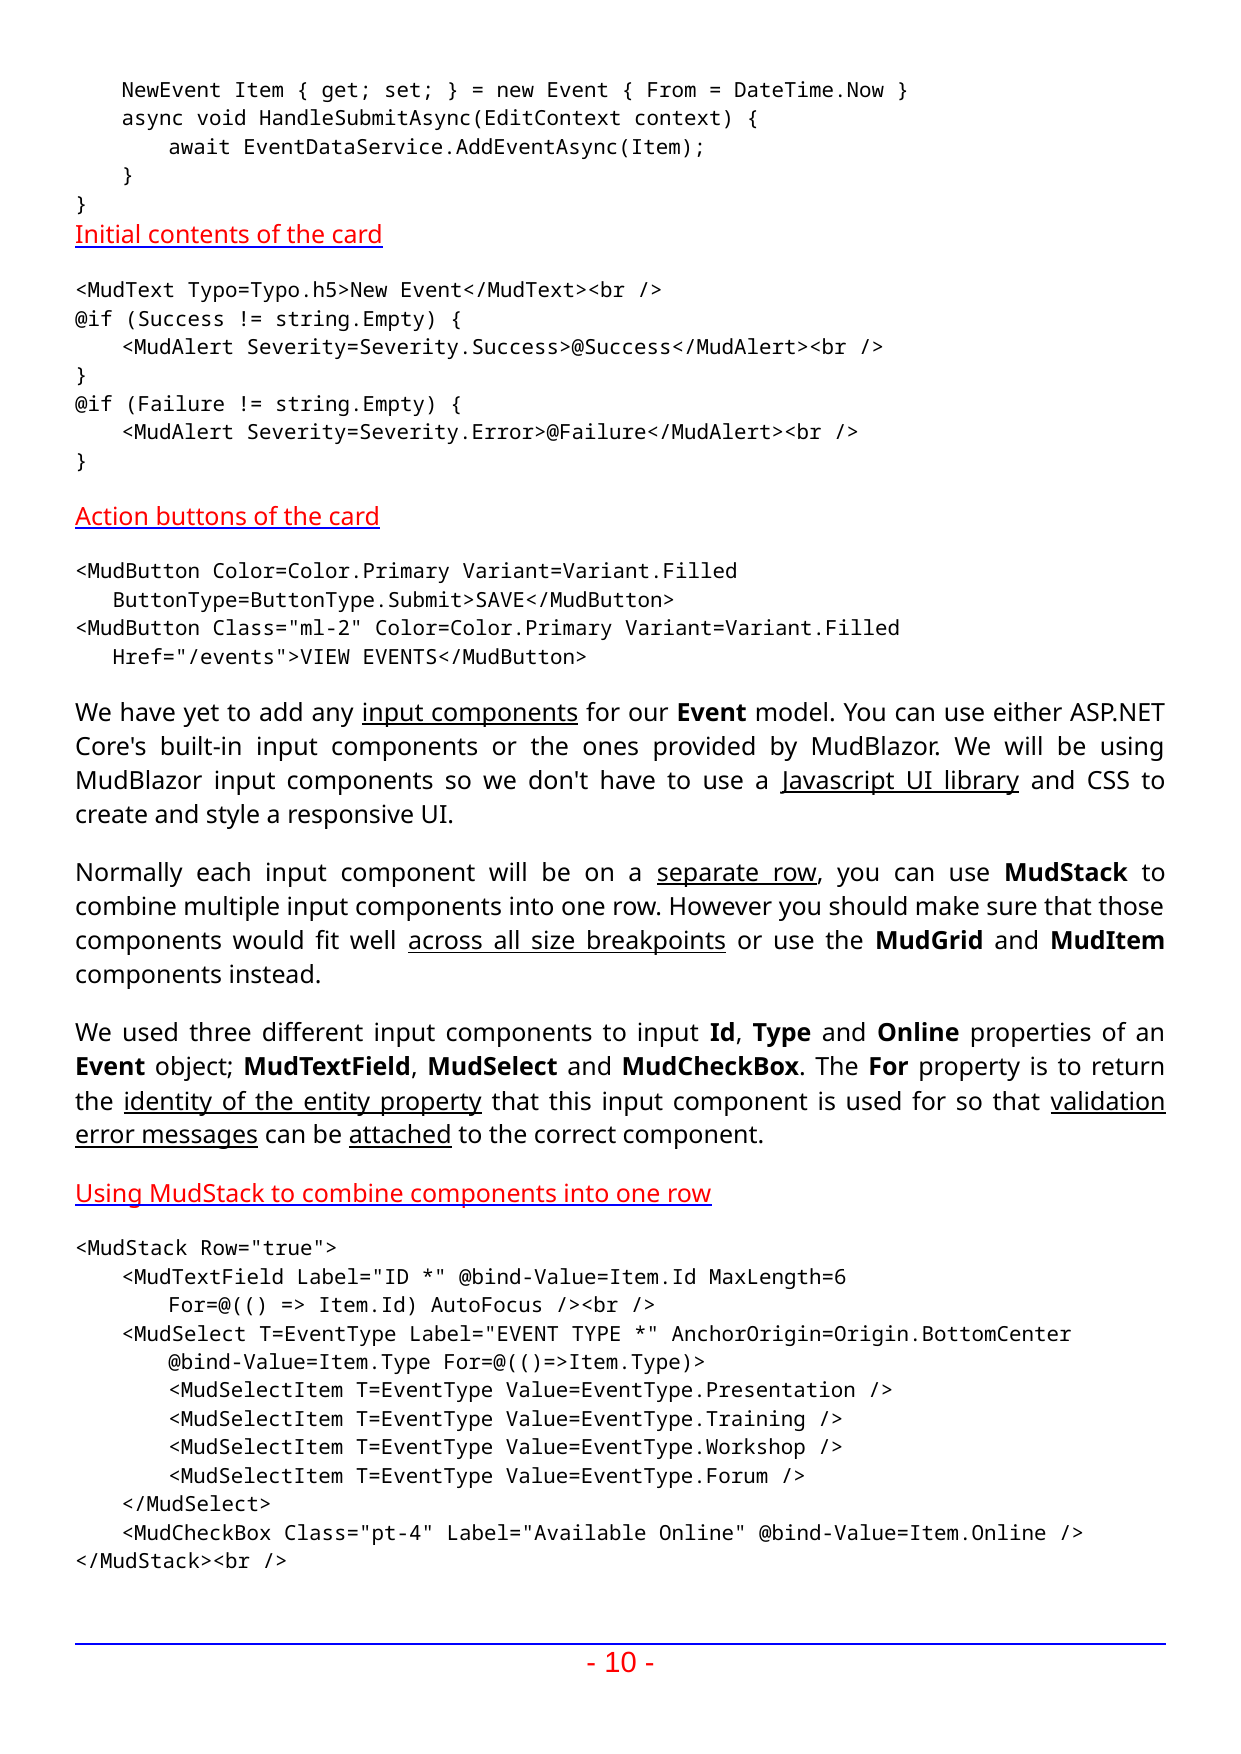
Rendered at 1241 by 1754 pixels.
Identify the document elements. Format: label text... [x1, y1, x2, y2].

text </MudStack><br /> [75, 1546, 1166, 1575]
text <MudSelectItem T=EventType Value=EventType.Presentation /> [75, 1376, 1166, 1404]
text <MudAlert Severity=Severity.Success>@Success</MudAlert><br /> [75, 332, 1166, 361]
text <MudAlert Severity=Severity.Error>@Failure</MudAlert><br /> [75, 417, 1166, 446]
text Action buttons of the card [75, 498, 1166, 532]
text @bind-Value=Item.Type For=@(()=>Item.Type)> [75, 1347, 1166, 1376]
text </MudSelect> [75, 1489, 1166, 1518]
text <MudSelectItem T=EventType Value=EventType.Workshop /> [75, 1432, 1166, 1461]
text We have yet to add any input components for our Event model. You can use either ASP.NET Core's built-in input components or the ones provided by MudBlazor. We will be using MudBlazor input components so we don't have to use a Javascript UI library and CSS to create and style a responsive UI. [75, 694, 1166, 831]
text @if (Success != string.Empty) { [75, 304, 1166, 332]
text ButtonType=ButtonType.Submit>SAVE</MudButton> [75, 585, 1166, 613]
text <MudCheckBox Class="pt-4" Label="Available Online" @bind-Value=Item.Online /> [75, 1518, 1166, 1546]
text <MudTextField Label="ID *" @bind-Value=Item.Id MaxLength=6 [75, 1262, 1166, 1290]
text <MudSelectItem T=EventType Value=EventType.Training /> [75, 1404, 1166, 1432]
text } [75, 160, 1166, 189]
text <MudButton Class="ml-2" Color=Color.Primary Variant=Variant.Filled [75, 613, 1166, 642]
text <MudSelect T=EventType Label="EVENT TYPE *" AnchorOrigin=Origin.BottomCenter [75, 1319, 1166, 1347]
text <MudStack Row="true"> [75, 1233, 1166, 1262]
text } [75, 446, 1166, 474]
text We used three different input components to input Id, Type and Online properties of an Event object; MudTextField, MudSelect and MudCheckBox. The For property is to return the identity of the entity property that this input component is used for so that validation error messages can be attached to the correct component. [75, 1015, 1166, 1151]
text <MudSelectItem T=EventType Value=EventType.Forum /> [75, 1461, 1166, 1489]
text NewEvent Item { get; set; } = new Event { From = DateTime.Now } [75, 75, 1166, 103]
text Initial contents of the card [75, 217, 1166, 251]
text <MudButton Color=Color.Primary Variant=Variant.Filled [75, 557, 1166, 585]
text <MudText Typo=Typo.h5>New Event</MudText><br /> [75, 275, 1166, 304]
text async void HandleSubmitAsync(EditContext context) { [75, 103, 1166, 132]
text } [75, 361, 1166, 389]
text Href="/events">VIEW EVENTS</MudButton> [75, 642, 1166, 670]
text Normally each input component will be on a separate row, you can use MudStack to combine multiple input components into one row. However you should make sure that those components would fit well across all size breakpoints or use the MudGrid and MudItem components instead. [75, 855, 1166, 991]
text } [75, 189, 1166, 217]
text @if (Failure != string.Empty) { [75, 389, 1166, 417]
text await EventDataService.AddEventAsync(Item); [75, 132, 1166, 160]
text For=@(() => Item.Id) AutoFocus /><br /> [75, 1290, 1166, 1319]
text Using MudStack to combine components into one row [75, 1175, 1166, 1209]
